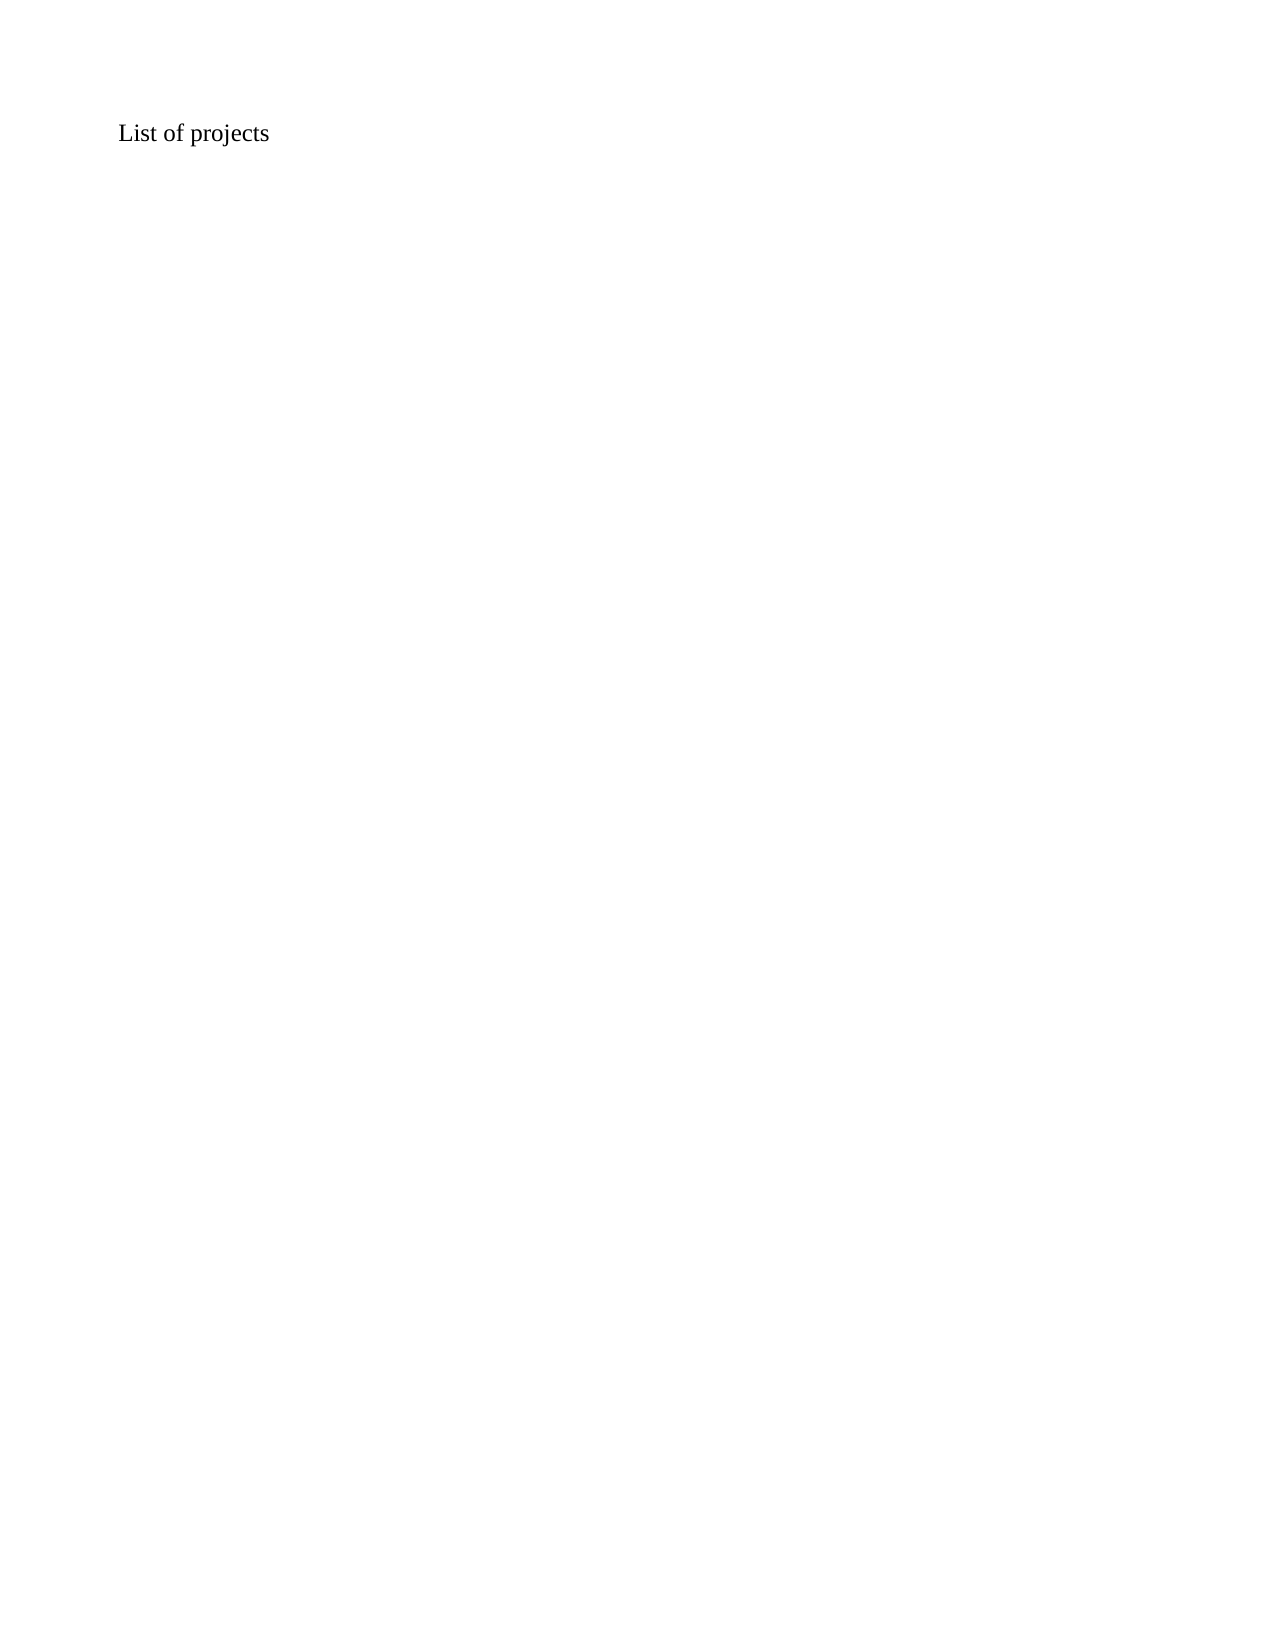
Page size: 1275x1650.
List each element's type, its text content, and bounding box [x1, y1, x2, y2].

text List of projects [118, 118, 1157, 147]
